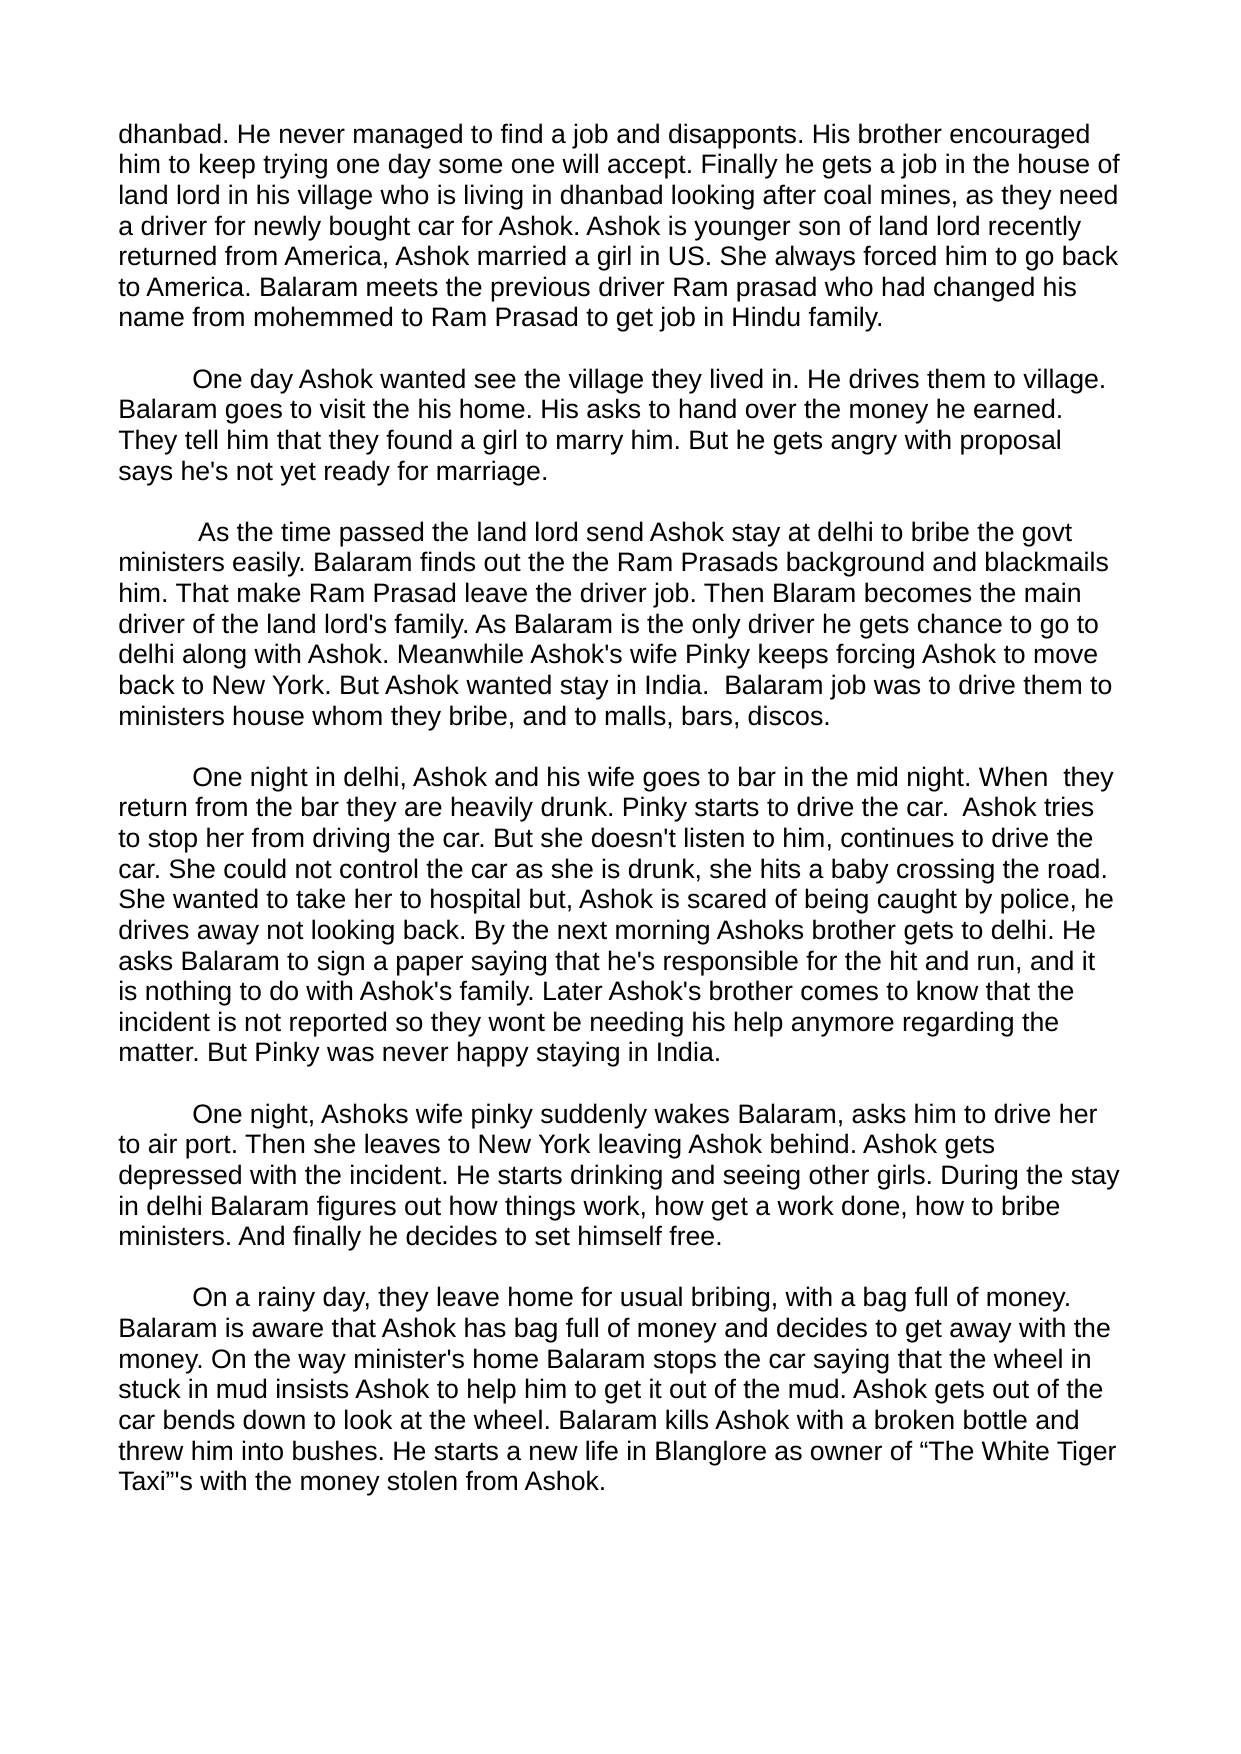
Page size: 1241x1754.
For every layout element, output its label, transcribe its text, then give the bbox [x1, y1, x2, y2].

text One night, Ashoks wife pinky suddenly wakes Balaram, asks him to drive her to air port. Then she leaves to New York leaving Ashok behind. Ashok gets depressed with the incident. He starts drinking and seeing other girls. During the stay in delhi Balaram figures out how things work, how get a work done, how to bribe ministers. And finally he decides to set himself free. [118, 1098, 1122, 1251]
text On a rainy day, they leave home for usual bribing, with a bag full of money. Balaram is aware that Ashok has bag full of money and decides to get away with the money. On the way minister's home Balaram stops the car saying that the wheel in stuck in mud insists Ashok to help him to get it out of the mud. Ashok gets out of the car bends down to look at the wheel. Balaram kills Ashok with a broken bottle and threw him into bushes. He starts a new life in Blanglore as owner of “The White Tiger Taxi”'s with the money stolen from Ashok. [118, 1282, 1122, 1496]
text As the time passed the land lord send Ashok stay at delhi to bribe the govt ministers easily. Balaram finds out the the Ram Prasads background and blackmails him. That make Ram Prasad leave the driver job. Then Blaram becomes the main driver of the land lord's family. As Balaram is the only driver he gets chance to go to delhi along with Ashok. Meanwhile Ashok's wife Pinky keeps forcing Ashok to move back to New York. But Ashok wanted stay in India. Balaram job was to drive them to ministers house whom they bribe, and to malls, bars, discos. [118, 516, 1122, 731]
text One day Ashok wanted see the village they lived in. He drives them to village. Balaram goes to visit the his home. His asks to hand over the money he earned. They tell him that they found a girl to marry him. But he gets angry with proposal says he's not yet ready for marriage. [118, 363, 1122, 486]
text dhanbad. He never managed to find a job and disapponts. His brother encouraged him to keep trying one day some one will accept. Finally he gets a job in the house of land lord in his village who is living in dhanbad looking after coal mines, as they need a driver for newly bought car for Ashok. Ashok is younger son of land lord recently returned from America, Ashok married a girl in US. She always forced him to go back to America. Balaram meets the previous driver Ram prasad who had changed his name from mohemmed to Ram Prasad to get job in Hindu family. [118, 118, 1122, 332]
text One night in delhi, Ashok and his wife goes to bar in the mid night. When they return from the bar they are heavily drunk. Pinky starts to drive the car. Ashok tries to stop her from driving the car. But she doesn't listen to him, continues to drive the car. She could not control the car as she is drunk, she hits a baby crossing the road. She wanted to take her to hospital but, Ashok is scared of being caught by police, he drives away not looking back. By the next morning Ashoks brother gets to delhi. He asks Balaram to sign a paper saying that he's responsible for the hit and run, and it is nothing to do with Ashok's family. Later Ashok's brother comes to know that the incident is not reported so they wont be needing his help anymore regarding the matter. But Pinky was never happy staying in India. [118, 761, 1122, 1067]
